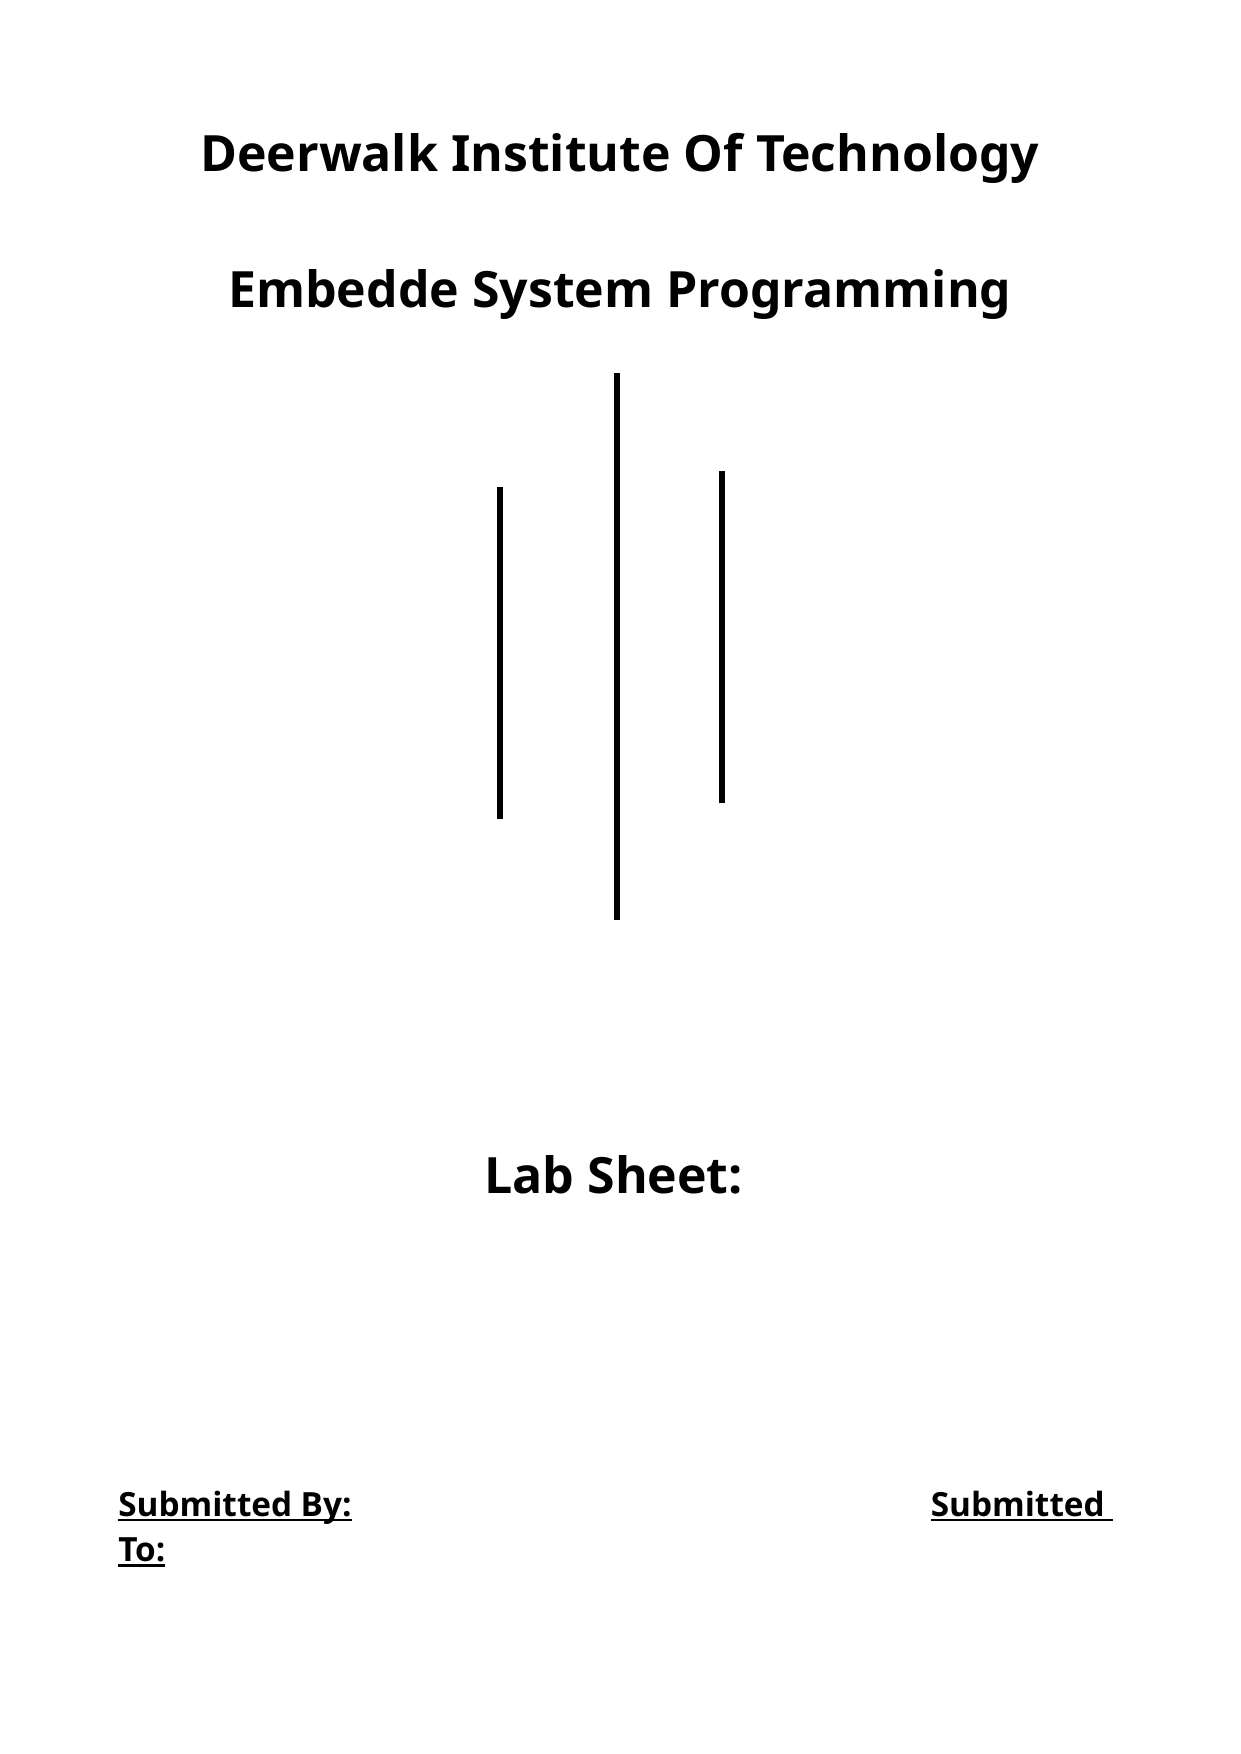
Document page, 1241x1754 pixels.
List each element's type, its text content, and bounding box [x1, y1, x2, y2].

text Lab Sheet: [118, 1140, 1122, 1208]
text Submitted By: Submitted To: [118, 1481, 1122, 1571]
text Embedde System Programming [118, 254, 1122, 322]
text Deerwalk Institute Of Technology [118, 118, 1122, 186]
